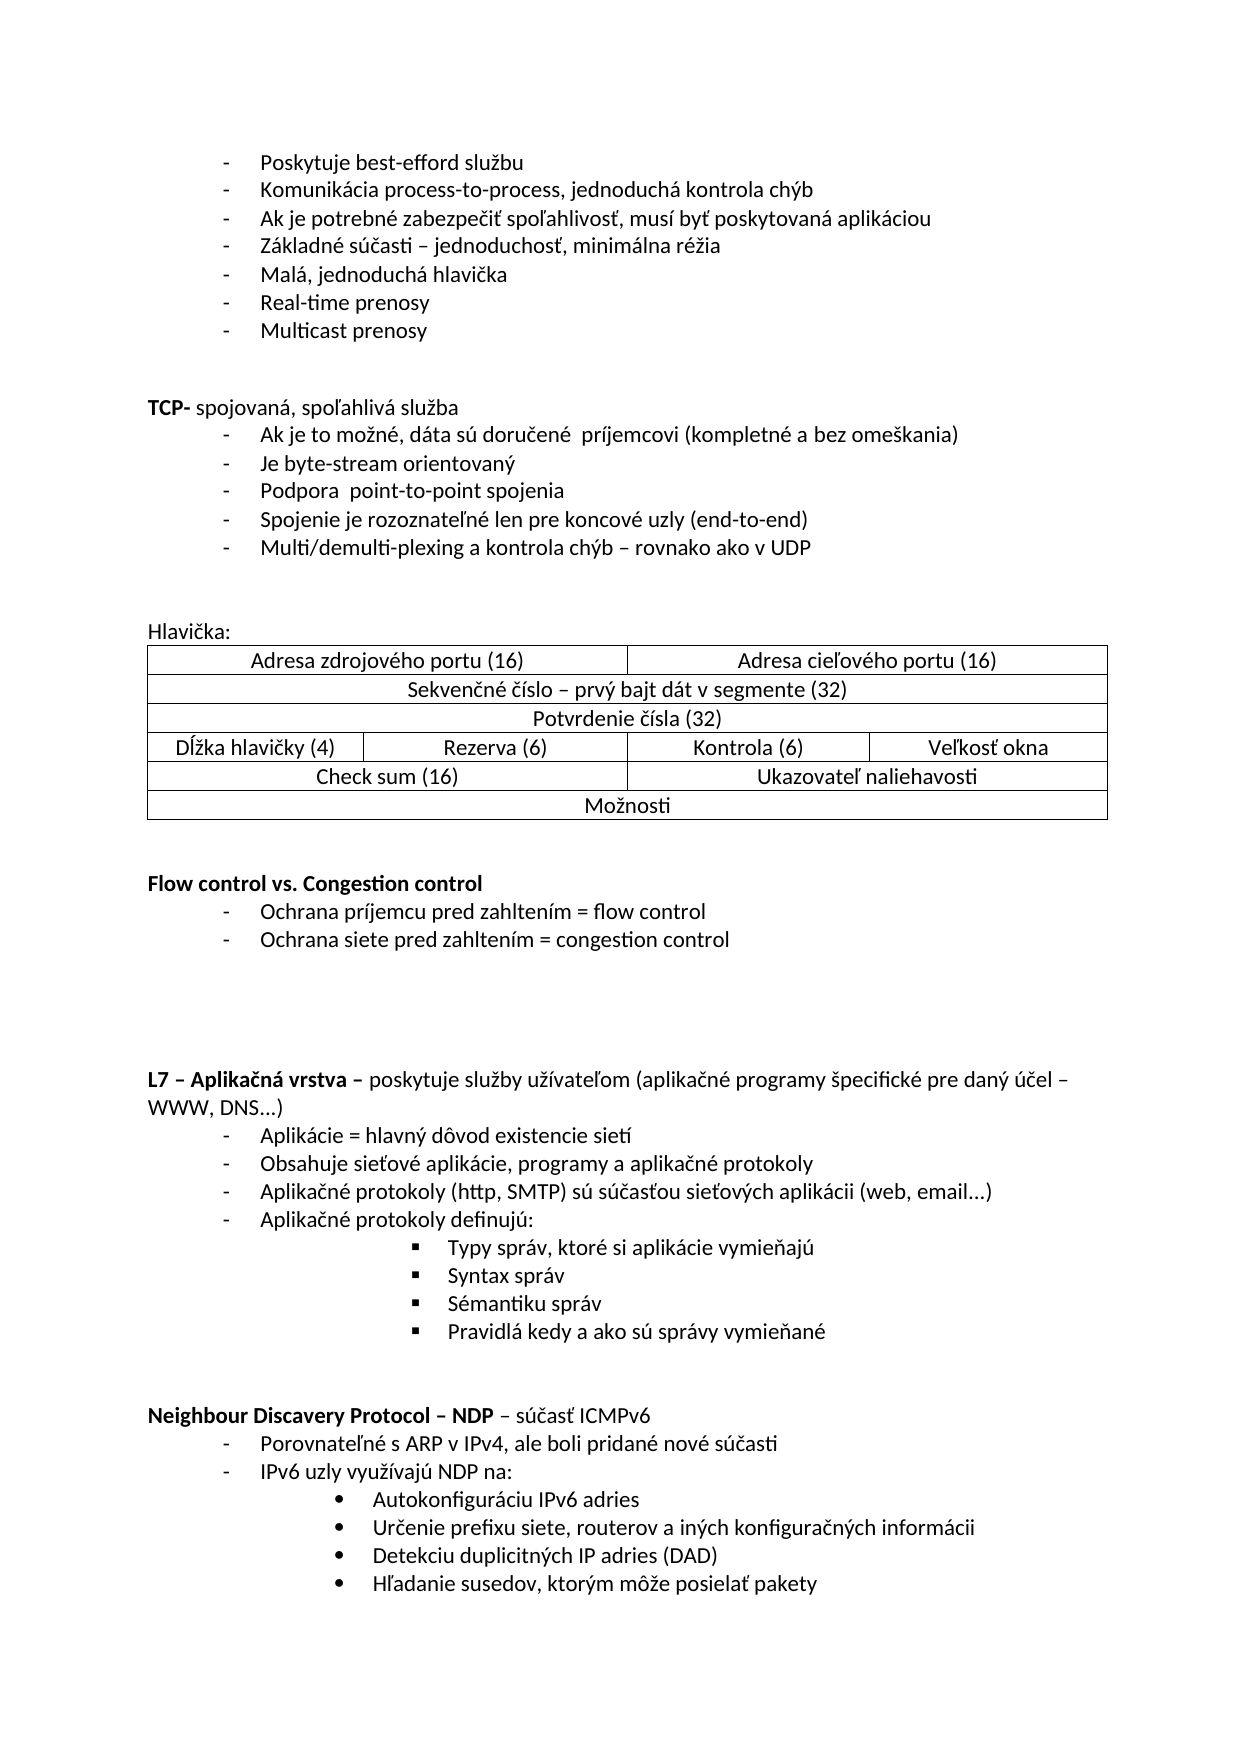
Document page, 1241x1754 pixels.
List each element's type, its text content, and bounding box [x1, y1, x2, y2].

table_cell Možnosti [148, 791, 1107, 819]
list Multicast prenosy [223, 316, 1093, 344]
table_header Adresa zdrojového portu (16) [148, 646, 627, 674]
list Ochrana príjemcu pred zahltením = flow control [223, 897, 1093, 925]
list Ak je potrebné zabezpečiť spoľahlivosť, musí byť poskytovaná aplikáciou [223, 204, 1093, 232]
table_cell Kontrola (6) [628, 733, 869, 761]
list Hľadanie susedov, ktorým môže posielať pakety [335, 1569, 1093, 1598]
list Porovnateľné s ARP v IPv4, ale boli pridané nové súčasti [223, 1429, 1093, 1457]
list Autokonfiguráciu IPv6 adries [335, 1486, 1093, 1513]
list Detekciu duplicitných IP adries (DAD) [335, 1542, 1093, 1569]
text TCP- spojovaná, spoľahlivá služba [148, 393, 1093, 421]
list Syntax správ [410, 1261, 1093, 1289]
text L7 – Aplikačná vrstva – poskytuje služby užívateľom (aplikačné programy špecifické pre daný účel – WWW, DNS...) [148, 1065, 1093, 1121]
list IPv6 uzly využívajú NDP na: [223, 1457, 1093, 1486]
list Aplikačné protokoly (http, SMTP) sú súčasťou sieťových aplikácii (web, email...) [223, 1177, 1093, 1205]
table_header Adresa cieľového portu (16) [628, 646, 1107, 674]
table_cell Ukazovateľ naliehavosti [628, 762, 1107, 790]
list Podpora point-to-point spojenia [223, 477, 1093, 505]
table_cell Check sum (16) [148, 762, 627, 790]
list Je byte-stream orientovaný [223, 449, 1093, 477]
list Ak je to možné, dáta sú doručené príjemcovi (kompletné a bez omeškania) [223, 421, 1093, 449]
text Flow control vs. Congestion control [148, 869, 1093, 897]
list Komunikácia process-to-process, jednoduchá kontrola chýb [223, 176, 1093, 204]
list Aplikácie = hlavný dôvod existencie sietí [223, 1121, 1093, 1149]
list Poskytuje best-efford službu [223, 148, 1093, 176]
text Hlavička: [148, 617, 1093, 645]
list Real-time prenosy [223, 288, 1093, 316]
table_cell Sekvenčné číslo – prvý bajt dát v segmente (32) [148, 675, 1107, 703]
list Malá, jednoduchá hlavička [223, 260, 1093, 288]
list Sémantiku správ [410, 1289, 1093, 1317]
list Spojenie je rozoznateľné len pre koncové uzly (end-to-end) [223, 505, 1093, 533]
table_cell Dĺžka hlavičky (4) [148, 733, 363, 761]
list Typy správ, ktoré si aplikácie vymieňajú [410, 1233, 1093, 1261]
table_cell Rezerva (6) [364, 733, 627, 761]
text Neighbour Discavery Protocol – NDP – súčasť ICMPv6 [148, 1401, 1093, 1429]
list Určenie prefixu siete, routerov a iných konfiguračných informácii [335, 1513, 1093, 1542]
table_cell Potvrdenie čísla (32) [148, 704, 1107, 732]
table_cell Veľkosť okna [870, 733, 1107, 761]
list Pravidlá kedy a ako sú správy vymieňané [410, 1317, 1093, 1345]
list Základné súčasti – jednoduchosť, minimálna réžia [223, 232, 1093, 260]
list Ochrana siete pred zahltením = congestion control [223, 925, 1093, 953]
list Aplikačné protokoly definujú: [223, 1205, 1093, 1233]
list Multi/demulti-plexing a kontrola chýb – rovnako ako v UDP [223, 533, 1093, 561]
list Obsahuje sieťové aplikácie, programy a aplikačné protokoly [223, 1149, 1093, 1177]
